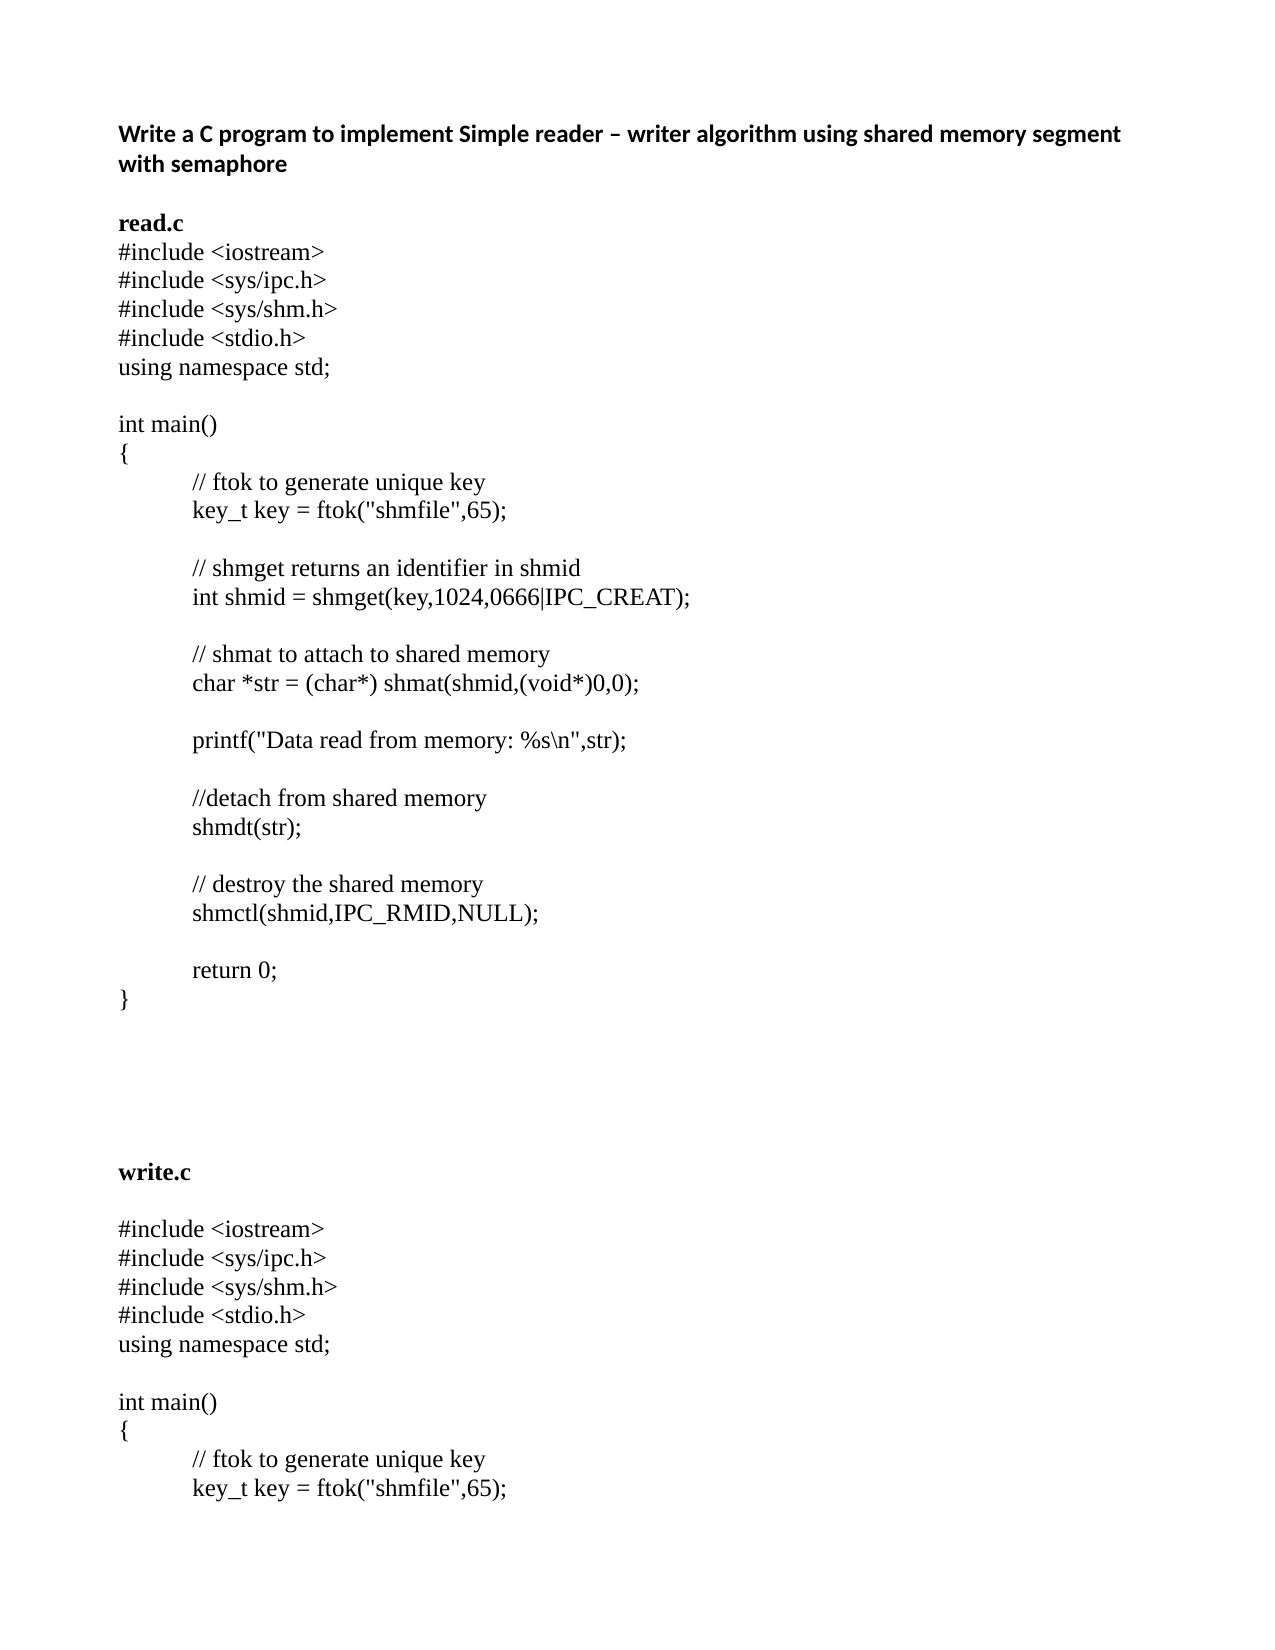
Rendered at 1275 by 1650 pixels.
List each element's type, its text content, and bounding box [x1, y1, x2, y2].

text shmdt(str); [118, 812, 1157, 840]
text #include <iostream> [118, 1214, 1157, 1243]
text key_t key = ftok("shmfile",65); [118, 1473, 1157, 1502]
text shmctl(shmid,IPC_RMID,NULL); [118, 898, 1157, 927]
text // shmget returns an identifier in shmid [118, 553, 1157, 582]
text // ftok to generate unique key [118, 1444, 1157, 1473]
text int main() [118, 409, 1157, 438]
text read.c [118, 208, 1157, 237]
text { [118, 1415, 1157, 1444]
text //detach from shared memory [118, 783, 1157, 812]
text #include <stdio.h> [118, 1300, 1157, 1329]
text #include <sys/shm.h> [118, 294, 1157, 323]
text { [118, 438, 1157, 467]
text Write a C program to implement Simple reader – writer algorithm using shared memory segment with semaphore [118, 118, 1157, 179]
text } [118, 984, 1157, 1013]
text char *str = (char*) shmat(shmid,(void*)0,0); [118, 668, 1157, 697]
text // destroy the shared memory [118, 869, 1157, 898]
text #include <stdio.h> [118, 323, 1157, 352]
text #include <iostream> [118, 237, 1157, 265]
text #include <sys/ipc.h> [118, 1243, 1157, 1272]
text #include <sys/ipc.h> [118, 265, 1157, 294]
text write.c [118, 1157, 1157, 1185]
text // ftok to generate unique key [118, 467, 1157, 495]
text int main() [118, 1387, 1157, 1415]
text key_t key = ftok("shmfile",65); [118, 495, 1157, 524]
text // shmat to attach to shared memory [118, 639, 1157, 668]
text int shmid = shmget(key,1024,0666|IPC_CREAT); [118, 582, 1157, 610]
text #include <sys/shm.h> [118, 1272, 1157, 1300]
text using namespace std; [118, 1329, 1157, 1358]
text using namespace std; [118, 352, 1157, 380]
text return 0; [118, 955, 1157, 984]
text printf("Data read from memory: %s\n",str); [118, 725, 1157, 754]
